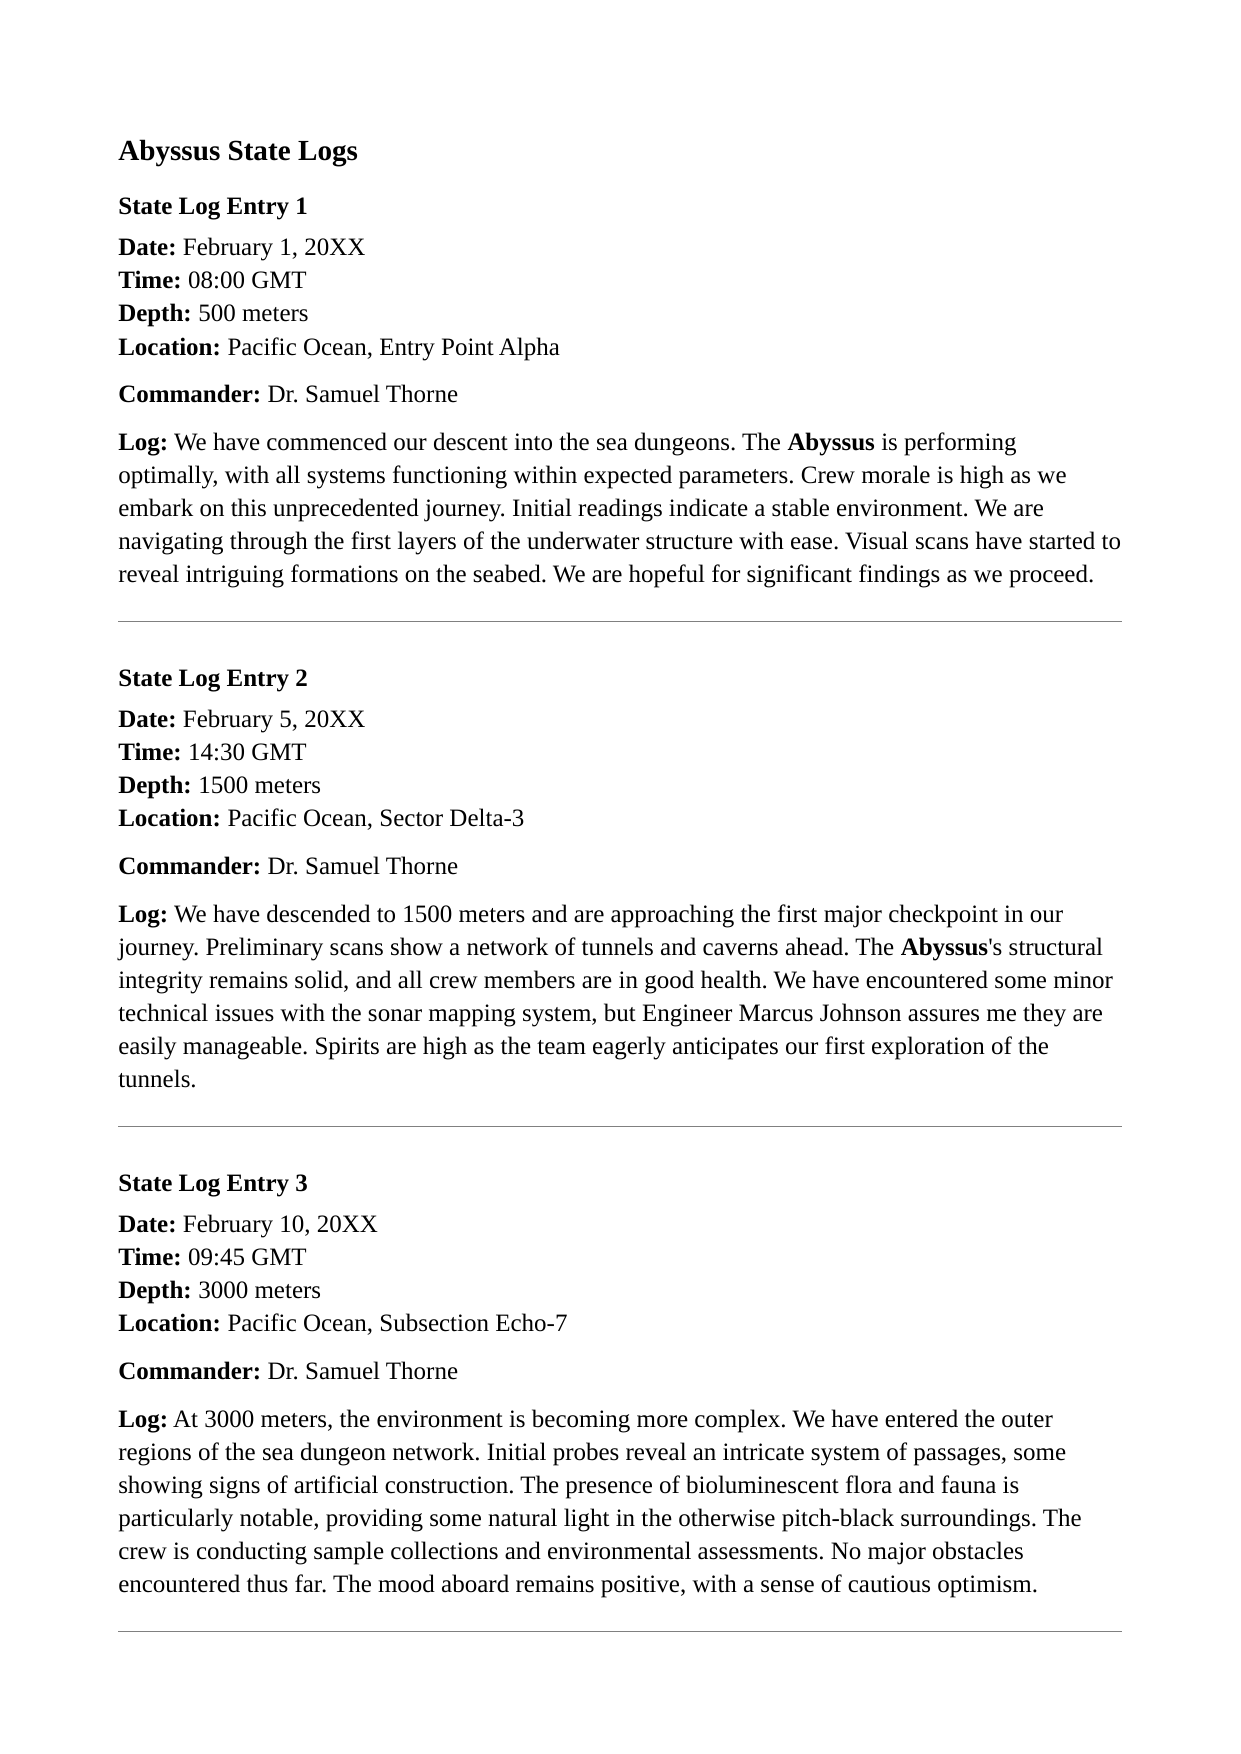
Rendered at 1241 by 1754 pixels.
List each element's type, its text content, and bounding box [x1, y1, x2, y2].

text Date: February 1, 20XX Time: 08:00 GMT Depth: 500 meters Location: Pacific Ocean, Entry Point Alpha [118, 232, 1122, 360]
text Date: February 5, 20XX Time: 14:30 GMT Depth: 1500 meters Location: Pacific Ocean, Sector Delta-3 [118, 704, 1122, 832]
text Date: February 10, 20XX Time: 09:45 GMT Depth: 3000 meters Location: Pacific Ocean, Subsection Echo-7 [118, 1209, 1122, 1337]
text Commander: Dr. Samuel Thorne [118, 1356, 1122, 1385]
text Commander: Dr. Samuel Thorne [118, 379, 1122, 408]
text Log: We have descended to 1500 meters and are approaching the first major checkpoint in our journey. Preliminary scans show a network of tunnels and caverns ahead. The Abyssus's structural integrity remains solid, and all crew members are in good health. We have encountered some minor technical issues with the sonar mapping system, but Engineer Marcus Johnson assures me they are easily manageable. Spirits are high as the team eagerly anticipates our first exploration of the tunnels. [118, 899, 1122, 1093]
text Commander: Dr. Samuel Thorne [118, 851, 1122, 880]
subtitle Abyssus State Logs [118, 133, 1122, 166]
subtitle State Log Entry 3 [118, 1168, 1122, 1197]
subtitle State Log Entry 1 [118, 191, 1122, 220]
text Log: We have commenced our descent into the sea dungeons. The Abyssus is performing optimally, with all systems functioning within expected parameters. Crew morale is high as we embark on this unprecedented journey. Initial readings indicate a stable environment. We are navigating through the first layers of the underwater structure with ease. Visual scans have started to reveal intriguing formations on the seabed. We are hopeful for significant findings as we proceed. [118, 427, 1122, 588]
text Log: At 3000 meters, the environment is becoming more complex. We have entered the outer regions of the sea dungeon network. Initial probes reveal an intricate system of passages, some showing signs of artificial construction. The presence of bioluminescent flora and fauna is particularly notable, providing some natural light in the otherwise pitch-black surroundings. The crew is conducting sample collections and environmental assessments. No major obstacles encountered thus far. The mood aboard remains positive, with a sense of cautious optimism. [118, 1404, 1122, 1598]
subtitle State Log Entry 2 [118, 663, 1122, 692]
